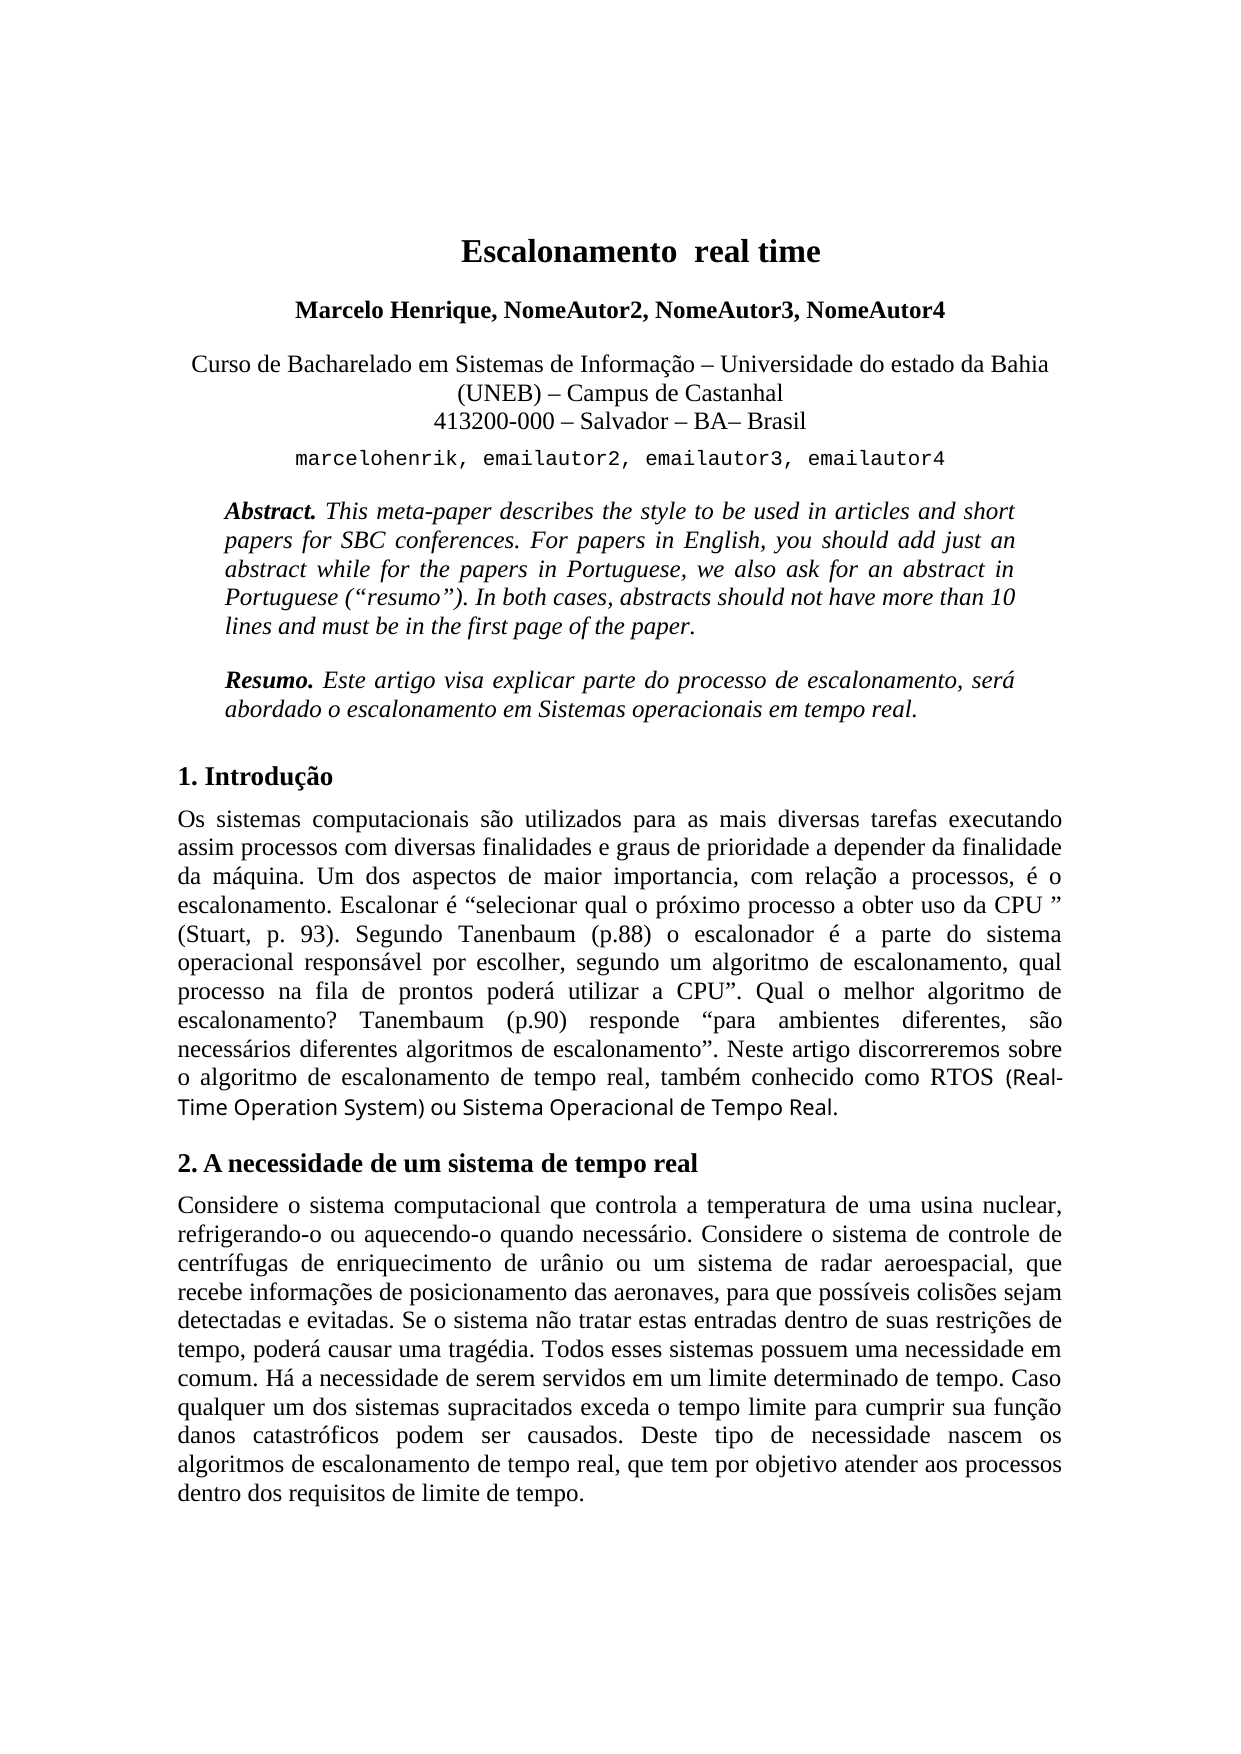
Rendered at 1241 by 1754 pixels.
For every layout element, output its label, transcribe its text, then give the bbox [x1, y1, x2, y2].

text Marcelo Henrique, NomeAutor2, NomeAutor3, NomeAutor4 [177, 295, 1063, 324]
text marcelohenrik, emailautor2, emailautor3, emailautor4 [177, 448, 1063, 471]
text Considere o sistema computacional que controla a temperatura de uma usina nuclear, refrigerando-o ou aquecendo-o quando necessário. Considere o sistema de controle de centrífugas de enriquecimento de urânio ou um sistema de radar aeroespacial, que recebe informações de posicionamento das aeronaves, para que possíveis colisões sejam detectadas e evitadas. Se o sistema não tratar estas entradas dentro de suas restrições de tempo, poderá causar uma tragédia. Todos esses sistemas possuem uma necessidade em comum. Há a necessidade de serem servidos em um limite determinado de tempo. Caso qualquer um dos sistemas supracitados exceda o tempo limite para cumprir sua função danos catastróficos podem ser causados. Deste tipo de necessidade nascem os algoritmos de escalonamento de tempo real, que tem por objetivo atender aos processos dentro dos requisitos de limite de tempo. [177, 1191, 1063, 1507]
text Os sistemas computacionais são utilizados para as mais diversas tarefas executando assim processos com diversas finalidades e graus de prioridade a depender da finalidade da máquina. Um dos aspectos de maior importancia, com relação a processos, é o escalonamento. Escalonar é “selecionar qual o próximo processo a obter uso da CPU ” (Stuart, p. 93). Segundo Tanenbaum (p.88) o escalonador é a parte do sistema operacional responsável por escolher, segundo um algoritmo de escalonamento, qual processo na fila de prontos poderá utilizar a CPU”. Qual o melhor algoritmo de escalonamento? Tanembaum (p.90) responde “para ambientes diferentes, são necessários diferentes algoritmos de escalonamento”. Neste artigo discorreremos sobre o algoritmo de escalonamento de tempo real, também conhecido como RTOS (Real-Time Operation System) ou Sistema Operacional de Tempo Real. [177, 804, 1063, 1122]
subtitle Escalonamento real time [177, 232, 1063, 270]
text Abstract. This meta-paper describes the style to be used in articles and short papers for SBC conferences. For papers in English, you should add just an abstract while for the papers in Portuguese, we also ask for an abstract in Portuguese (“resumo”). In both cases, abstracts should not have more than 10 lines and must be in the first page of the paper. [224, 496, 1016, 640]
subtitle 2. A necessidade de um sistema de tempo real [177, 1147, 1063, 1178]
text Curso de Bacharelado em Sistemas de Informação – Universidade do estado da Bahia (UNEB) – Campus de Castanhal 413200-000 – Salvador – BA– Brasil [177, 349, 1063, 435]
subtitle 1. Introdução [177, 760, 1063, 791]
text Resumo. Este artigo visa explicar parte do processo de escalonamento, será abordado o escalonamento em Sistemas operacionais em tempo real. [224, 665, 1016, 722]
